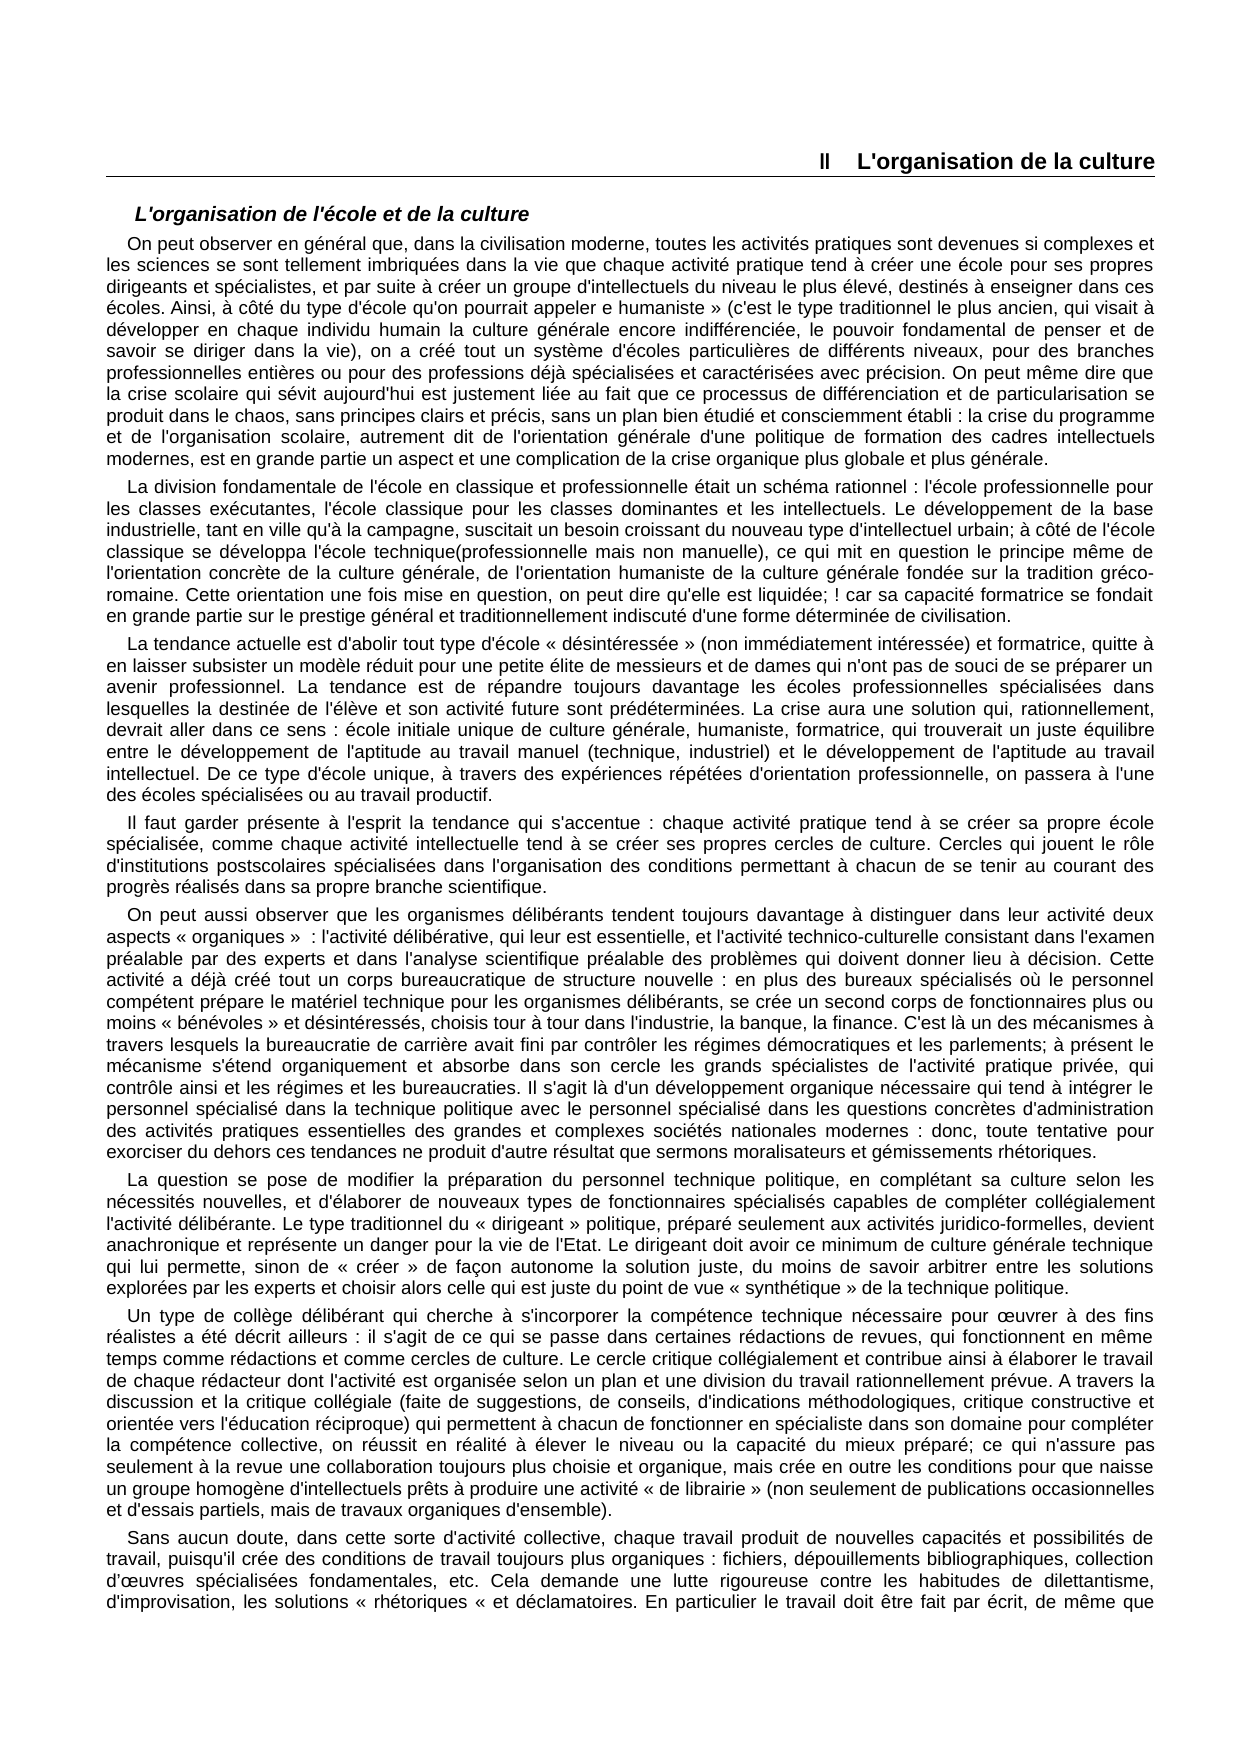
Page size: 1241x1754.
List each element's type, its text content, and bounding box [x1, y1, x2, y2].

text On peut observer en général que, dans la civilisation moderne, toutes les activités pratiques sont devenues si complexes et les sciences se sont tellement imbriquées dans la vie que chaque activité pratique tend à créer une école pour ses propres dirigeants et spécialistes, et par suite à créer un groupe d'intellectuels du niveau le plus élevé, destinés à enseigner dans ces écoles. Ainsi, à côté du type d'école qu'on pourrait appeler e humaniste » (c'est le type traditionnel le plus ancien, qui visait à développer en chaque individu humain la culture générale encore indifférenciée, le pouvoir fondamental de penser et de savoir se diriger dans la vie), on a créé tout un système d'écoles particulières de différents niveaux, pour des branches professionnelles entières ou pour des professions déjà spécialisées et caractérisées avec précision. On peut même dire que la crise scolaire qui sévit aujourd'hui est justement liée au fait que ce processus de différenciation et de particularisation se produit dans le chaos, sans principes clairs et précis, sans un plan bien étudié et consciemment établi : la crise du programme et de l'organisation scolaire, autrement dit de l'orientation générale d'une politique de formation des cadres intellectuels modernes, est en grande partie un aspect et une complication de la crise organique plus globale et plus générale. [106, 232, 1155, 469]
text La question se pose de modifier la préparation du personnel technique politique, en complétant sa culture selon les nécessités nouvelles, et d'élaborer de nouveaux types de fonctionnaires spécialisés capables de compléter collégialement l'activité délibérante. Le type traditionnel du « dirigeant » politique, préparé seulement aux activités juridico-formelles, devient anachronique et représente un danger pour la vie de l'Etat. Le dirigeant doit avoir ce minimum de culture générale technique qui lui permette, sinon de « créer » de façon autonome la solution juste, du moins de savoir arbitrer entre les solutions explorées par les experts et choisir alors celle qui est juste du point de vue « synthétique » de la technique politique. [106, 1169, 1155, 1298]
text Il faut garder présente à l'esprit la tendance qui s'accentue : chaque activité pratique tend à se créer sa propre école spécialisée, comme chaque activité intellectuelle tend à se créer ses propres cercles de culture. Cercles qui jouent le rôle d'institutions postscolaires spécialisées dans l'organisation des conditions permettant à chacun de se tenir au courant des progrès réalisés dans sa propre branche scientifique. [106, 812, 1155, 898]
text La division fondamentale de l'école en classique et professionnelle était un schéma rationnel : l'école professionnelle pour les classes exécutantes, l'école classique pour les classes dominantes et les intellectuels. Le développement de la base industrielle, tant en ville qu'à la campagne, suscitait un besoin croissant du nouveau type d'intellectuel urbain; à côté de l'école classique se développa l'école technique(professionnelle mais non manuelle), ce qui mit en question le principe même de l'orientation concrète de la culture générale, de l'orientation humaniste de la culture générale fondée sur la tradition gréco-romaine. Cette orientation une fois mise en question, on peut dire qu'elle est liquidée; ! car sa capacité formatrice se fondait en grande partie sur le prestige général et traditionnellement indiscuté d'une forme déterminée de civilisation. [106, 476, 1155, 627]
text La tendance actuelle est d'abolir tout type d'école « désintéressée » (non immédiatement intéressée) et formatrice, quitte à en laisser subsister un modèle réduit pour une petite élite de messieurs et de dames qui n'ont pas de souci de se préparer un avenir professionnel. La tendance est de répandre toujours davantage les écoles professionnelles spécialisées dans lesquelles la destinée de l'élève et son activité future sont prédéterminées. La crise aura une solution qui, rationnellement, devrait aller dans ce sens : école initiale unique de culture générale, humaniste, formatrice, qui trouverait un juste équilibre entre le développement de l'aptitude au travail manuel (technique, industriel) et le développement de l'aptitude au travail intellectuel. De ce type d'école unique, à travers des expériences répétées d'orientation professionnelle, on passera à l'une des écoles spécialisées ou au travail productif. [106, 633, 1155, 805]
subtitle L'organisation de l'école et de la culture [106, 202, 1155, 226]
text Sans aucun doute, dans cette sorte d'activité collective, chaque travail produit de nouvelles capacités et possibilités de travail, puisqu'il crée des conditions de travail toujours plus organiques : fichiers, dépouillements bibliographiques, collection d’œuvres spécialisées fondamentales, etc. Cela demande une lutte rigoureuse contre les habitudes de dilettantisme, d'improvisation, les solutions « rhétoriques « et déclamatoires. En particulier le travail doit être fait par écrit, de même que [106, 1527, 1155, 1613]
subtitle L'organisation de la culture [106, 148, 1155, 176]
text Un type de collège délibérant qui cherche à s'incorporer la compétence technique nécessaire pour œuvrer à des fins réalistes a été décrit ailleurs : il s'agit de ce qui se passe dans certaines rédactions de revues, qui fonctionnent en même temps comme rédactions et comme cercles de culture. Le cercle critique collégialement et contribue ainsi à élaborer le travail de chaque rédacteur dont l'activité est organisée selon un plan et une division du travail rationnellement prévue. A travers la discussion et la critique collégiale (faite de suggestions, de conseils, d'indications méthodologiques, critique constructive et orientée vers l'éducation réciproque) qui permettent à chacun de fonctionner en spécialiste dans son domaine pour compléter la compétence collective, on réussit en réalité à élever le niveau ou la capacité du mieux préparé; ce qui n'assure pas seulement à la revue une collaboration toujours plus choisie et organique, mais crée en outre les conditions pour que naisse un groupe homogène d'intellectuels prêts à produire une activité « de librairie » (non seulement de publications occasionnelles et d'essais partiels, mais de travaux organiques d'ensemble). [106, 1305, 1155, 1520]
text On peut aussi observer que les organismes délibérants tendent toujours davantage à distinguer dans leur activité deux aspects « organiques » : l'activité délibérative, qui leur est essentielle, et l'activité technico-culturelle consistant dans l'examen préalable par des experts et dans l'analyse scientifique préalable des problèmes qui doivent donner lieu à décision. Cette activité a déjà créé tout un corps bureaucratique de structure nouvelle : en plus des bureaux spécialisés où le personnel compétent prépare le matériel technique pour les organismes délibérants, se crée un second corps de fonctionnaires plus ou moins « bénévoles » et désintéressés, choisis tour à tour dans l'industrie, la banque, la finance. C'est là un des mécanismes à travers lesquels la bureaucratie de carrière avait fini par contrôler les régimes démocratiques et les parlements; à présent le mécanisme s'étend organiquement et absorbe dans son cercle les grands spécialistes de l'activité pratique privée, qui contrôle ainsi et les régimes et les bureaucraties. Il s'agit là d'un développement organique nécessaire qui tend à intégrer le personnel spécialisé dans la technique politique avec le personnel spécialisé dans les questions concrètes d'administration des activités pratiques essentielles des grandes et complexes sociétés nationales modernes : donc, toute tentative pour exorciser du dehors ces tendances ne produit d'autre résultat que sermons moralisateurs et gémissements rhétoriques. [106, 904, 1155, 1163]
